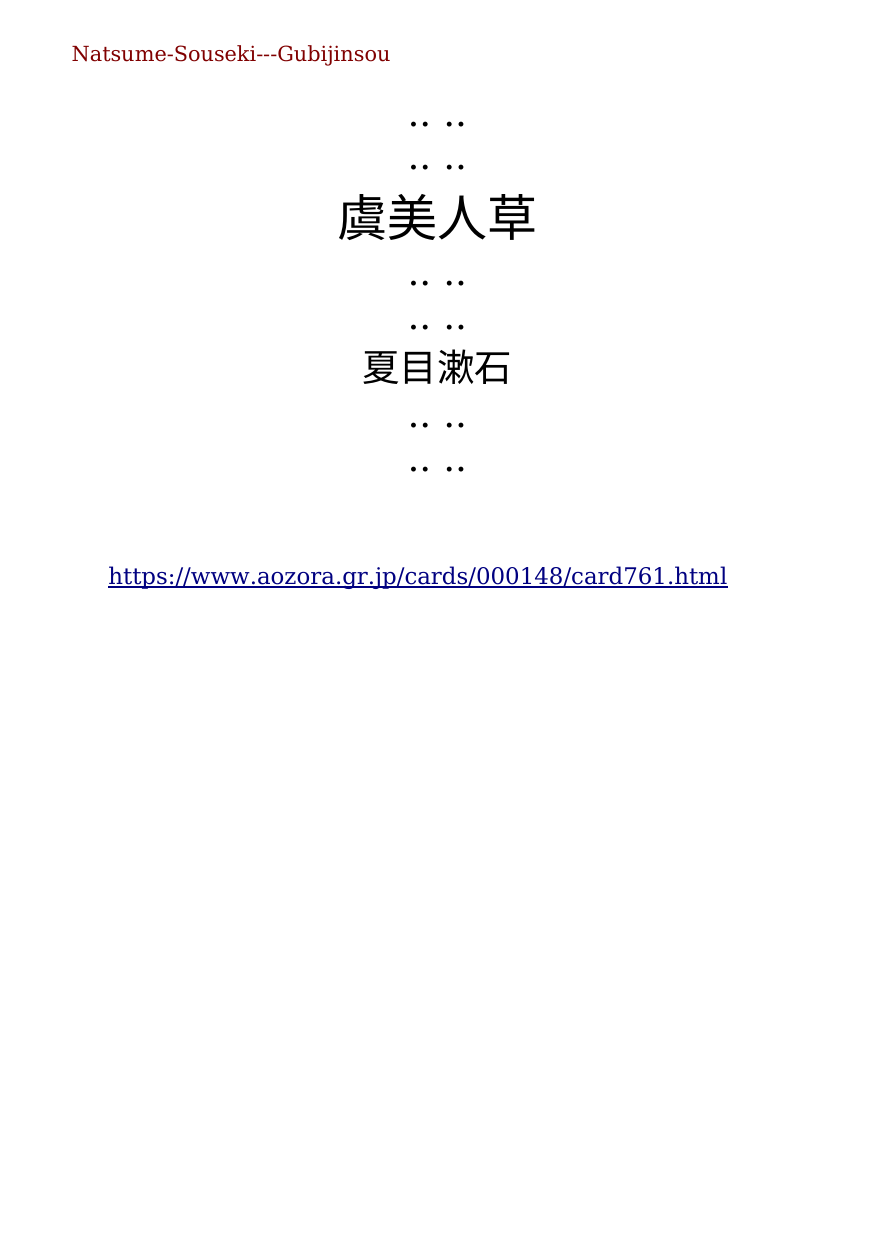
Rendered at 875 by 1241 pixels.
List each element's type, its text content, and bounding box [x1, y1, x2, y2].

subtitle .. .. .. .. 虞美人草 .. .. .. .. 夏目漱石 .. .. .. .. [36, 91, 838, 480]
text https://www.aozora.gr.jp/cards/000148/card761.html [72, 563, 802, 590]
text Natsume-Souseki---Gubijinsou [71, 42, 803, 66]
